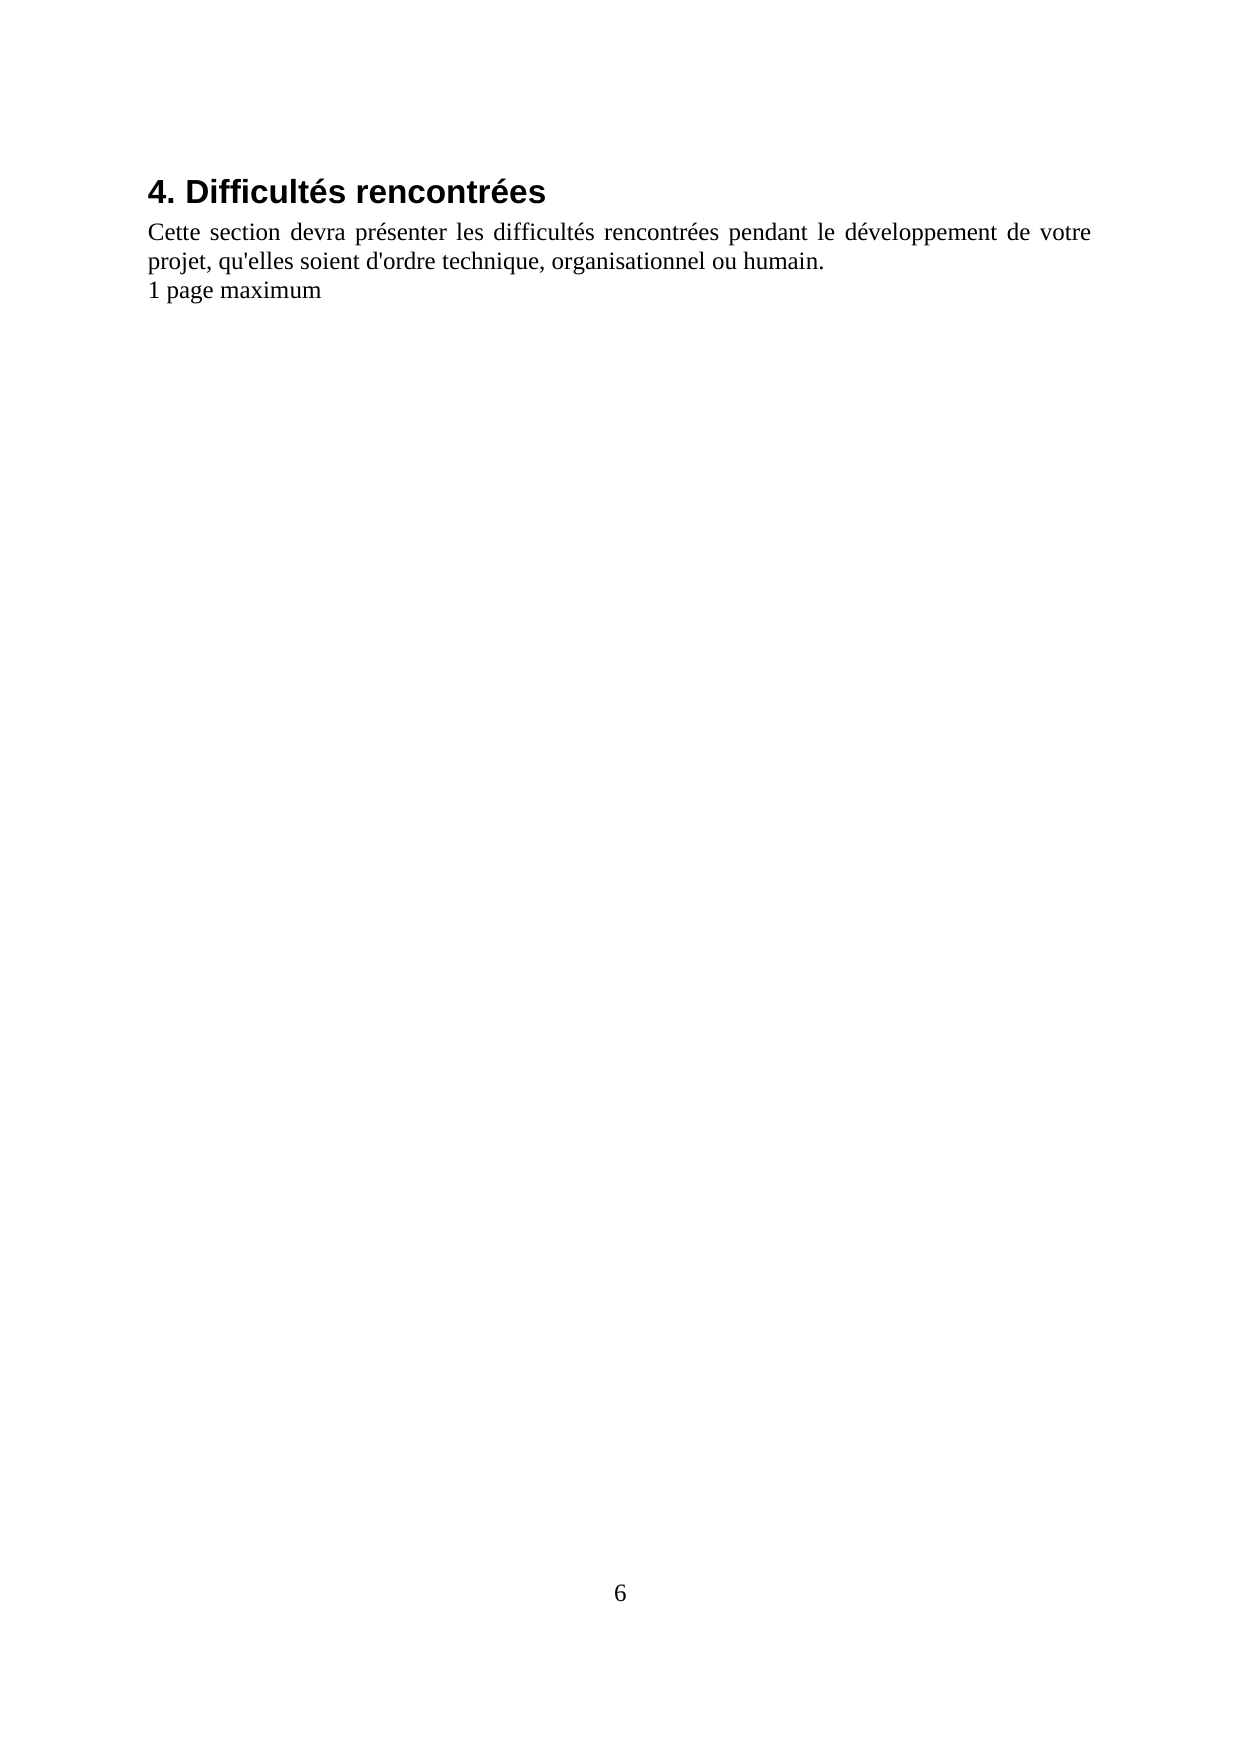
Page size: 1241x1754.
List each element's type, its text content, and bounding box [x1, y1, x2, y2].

subtitle Difficultés rencontrées [148, 173, 1093, 211]
text 1 page maximum [148, 275, 1093, 303]
text Cette section devra présenter les difficultés rencontrées pendant le développement de votre projet, qu'elles soient d'ordre technique, organisationnel ou humain. [148, 217, 1093, 275]
